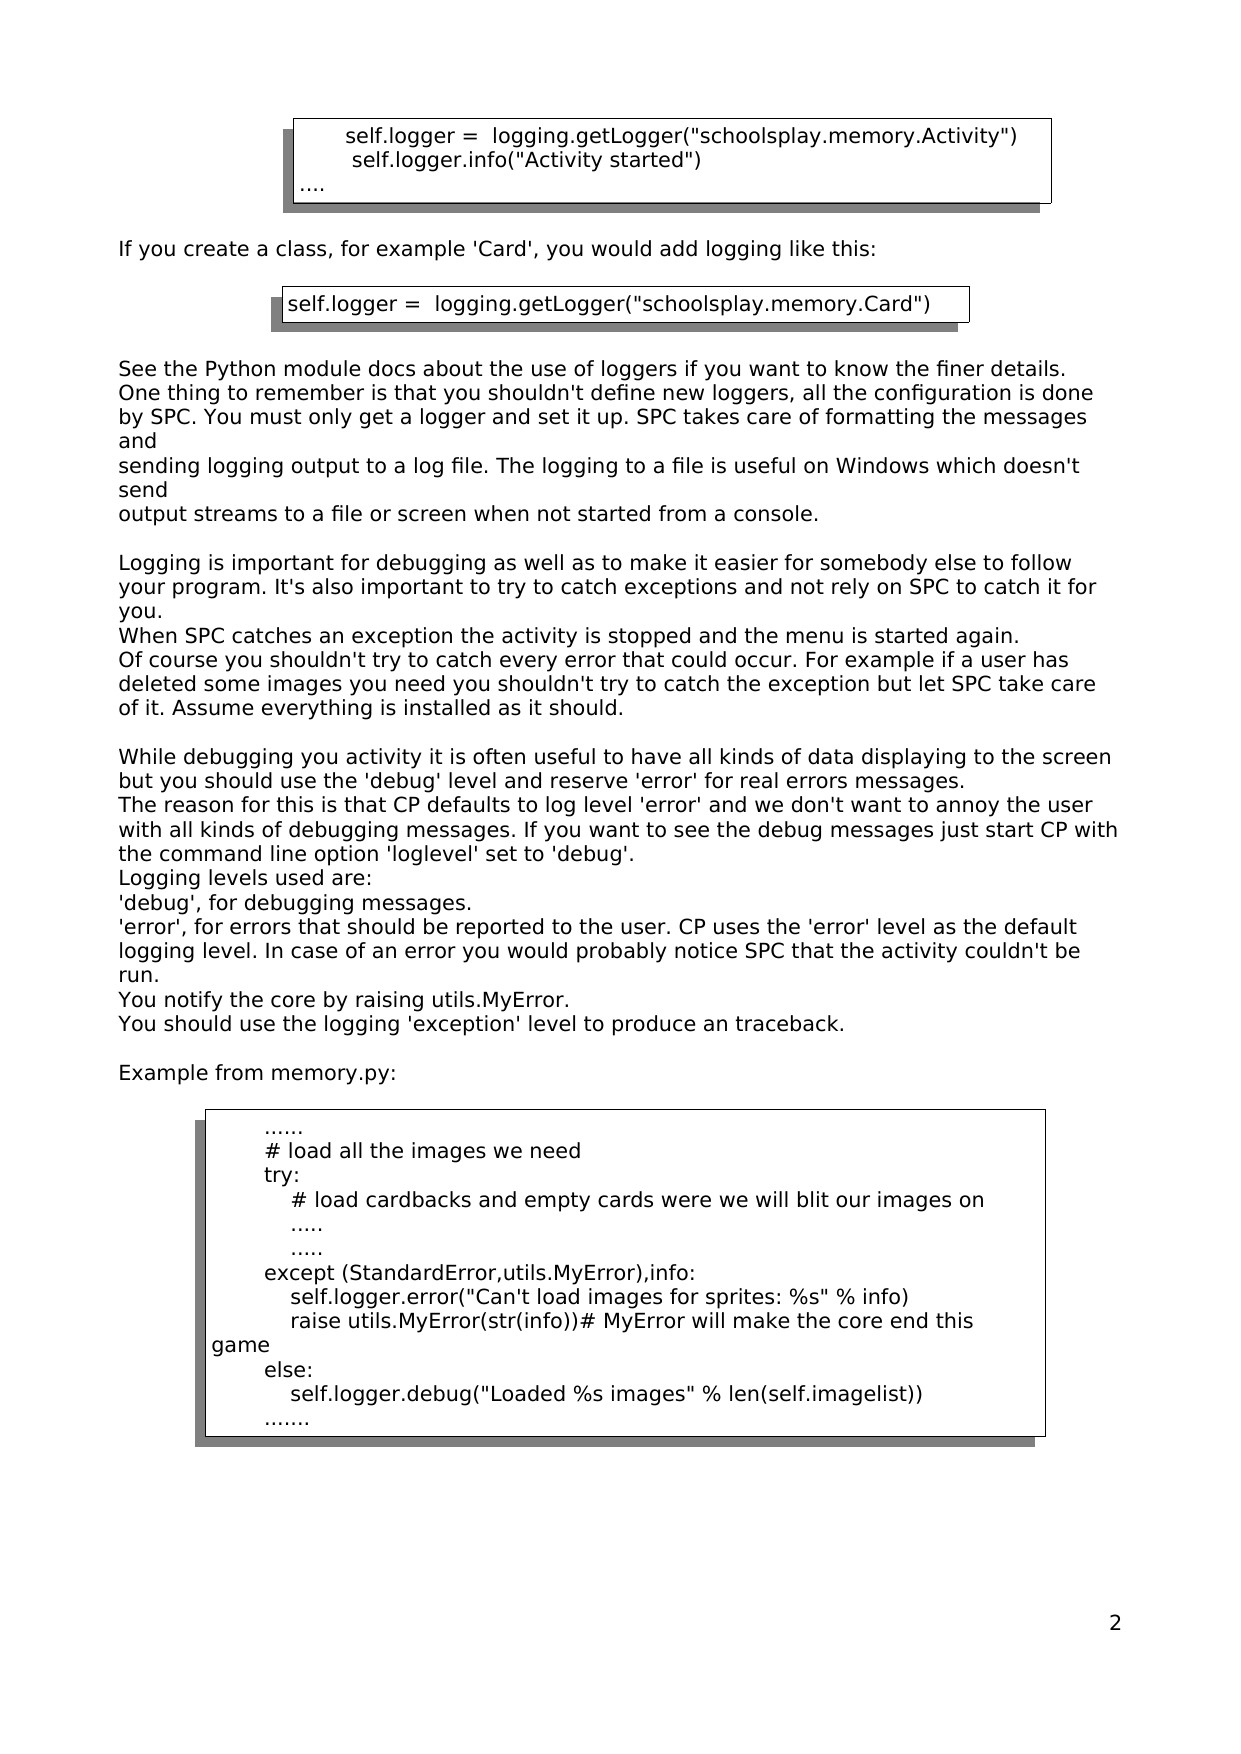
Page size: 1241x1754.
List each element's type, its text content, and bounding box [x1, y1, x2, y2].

text sending logging output to a log file. The logging to a file is useful on Windows which doesn't send [118, 454, 1122, 502]
text Logging is important for debugging as well as to make it easier for somebody else to follow your program. It's also important to try to catch exceptions and not rely on SPC to catch it for you. [118, 551, 1122, 624]
text Example from memory.py: [118, 1061, 1122, 1085]
text 'debug', for debugging messages. [118, 891, 1122, 915]
text The reason for this is that CP defaults to log level 'error' and we don't want to annoy the user [118, 793, 1122, 818]
text See the Python module docs about the use of loggers if you want to know the finer details. [118, 357, 1122, 381]
table_header ...... # load all the images we need try: # load cardbacks and empty cards were we will blit our images on ..... ..... except (StandardError,utils.MyError),info: self.logger.error("Can't load images for sprites: %s" % info) raise utils.MyError(str(info))# MyError will make the core end this game else: self.logger.debug("Loaded %s images" % len(self.imagelist)) ....... [206, 1110, 1045, 1436]
table_header self.logger = logging.getLogger("schoolsplay.memory.Activity") self.logger.info("Activity started") .... [294, 119, 1051, 202]
text by SPC. You must only get a logger and set it up. SPC takes care of formatting the messages and [118, 405, 1122, 454]
text When SPC catches an exception the activity is stopped and the menu is started again. [118, 624, 1122, 648]
table_header self.logger = logging.getLogger("schoolsplay.memory.Card") [283, 287, 969, 322]
text You should use the logging 'exception' level to produce an traceback. [118, 1012, 1122, 1036]
text 'error', for errors that should be reported to the user. CP uses the 'error' level as the default logging level. In case of an error you would probably notice SPC that the activity couldn't be run. [118, 915, 1122, 988]
text the command line option 'loglevel' set to 'debug'. [118, 842, 1122, 866]
text Of course you shouldn't try to catch every error that could occur. For example if a user has deleted some images you need you shouldn't try to catch the exception but let SPC take care of it. Assume everything is installed as it should. [118, 648, 1122, 721]
text If you create a class, for example 'Card', you would add logging like this: [118, 237, 1122, 262]
text output streams to a file or screen when not started from a console. [118, 502, 1122, 527]
text You notify the core by raising utils.MyError. [118, 988, 1122, 1012]
text Logging levels used are: [118, 866, 1122, 891]
text with all kinds of debugging messages. If you want to see the debug messages just start CP with [118, 818, 1122, 842]
text One thing to remember is that you shouldn't define new loggers, all the configuration is done [118, 381, 1122, 405]
text While debugging you activity it is often useful to have all kinds of data displaying to the screen but you should use the 'debug' level and reserve 'error' for real errors messages. [118, 745, 1122, 793]
